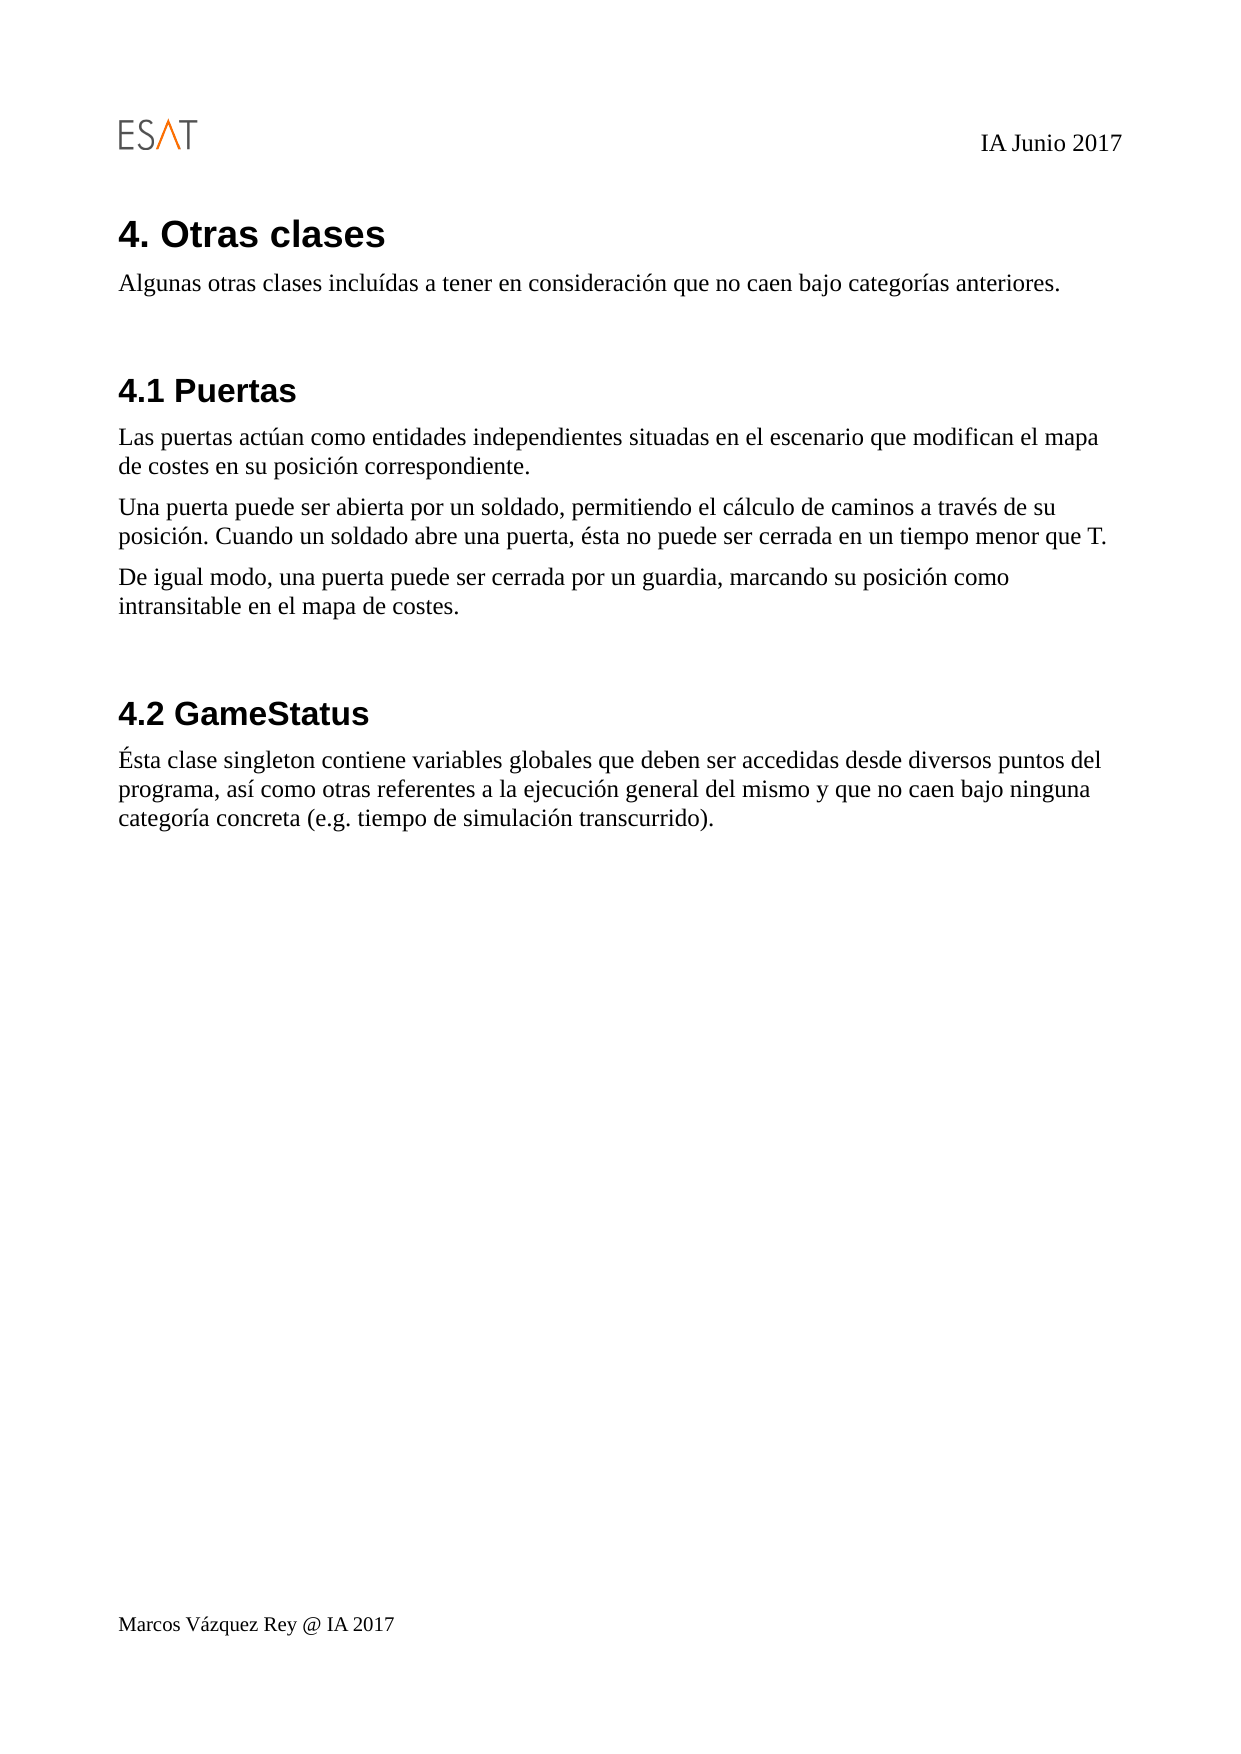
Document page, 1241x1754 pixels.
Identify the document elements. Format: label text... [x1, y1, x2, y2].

subtitle 4.1 Puertas [118, 371, 1122, 409]
picture [118, 118, 198, 150]
text Algunas otras clases incluídas a tener en consideración que no caen bajo categorías anteriores. [118, 268, 1122, 296]
subtitle 4.2 GameStatus [118, 694, 1122, 733]
text Una puerta puede ser abierta por un soldado, permitiendo el cálculo de caminos a través de su posición. Cuando un soldado abre una puerta, ésta no puede ser cerrada en un tiempo menor que T. [118, 492, 1122, 549]
text De igual modo, una puerta puede ser cerrada por un guardia, marcando su posición como intransitable en el mapa de costes. [118, 562, 1122, 619]
subtitle 4. Otras clases [118, 211, 1122, 255]
text Las puertas actúan como entidades independientes situadas en el escenario que modifican el mapa de costes en su posición correspondiente. [118, 422, 1122, 479]
text Ésta clase singleton contiene variables globales que deben ser accedidas desde diversos puntos del programa, así como otras referentes a la ejecución general del mismo y que no caen bajo ninguna categoría concreta (e.g. tiempo de simulación transcurrido). [118, 745, 1122, 832]
